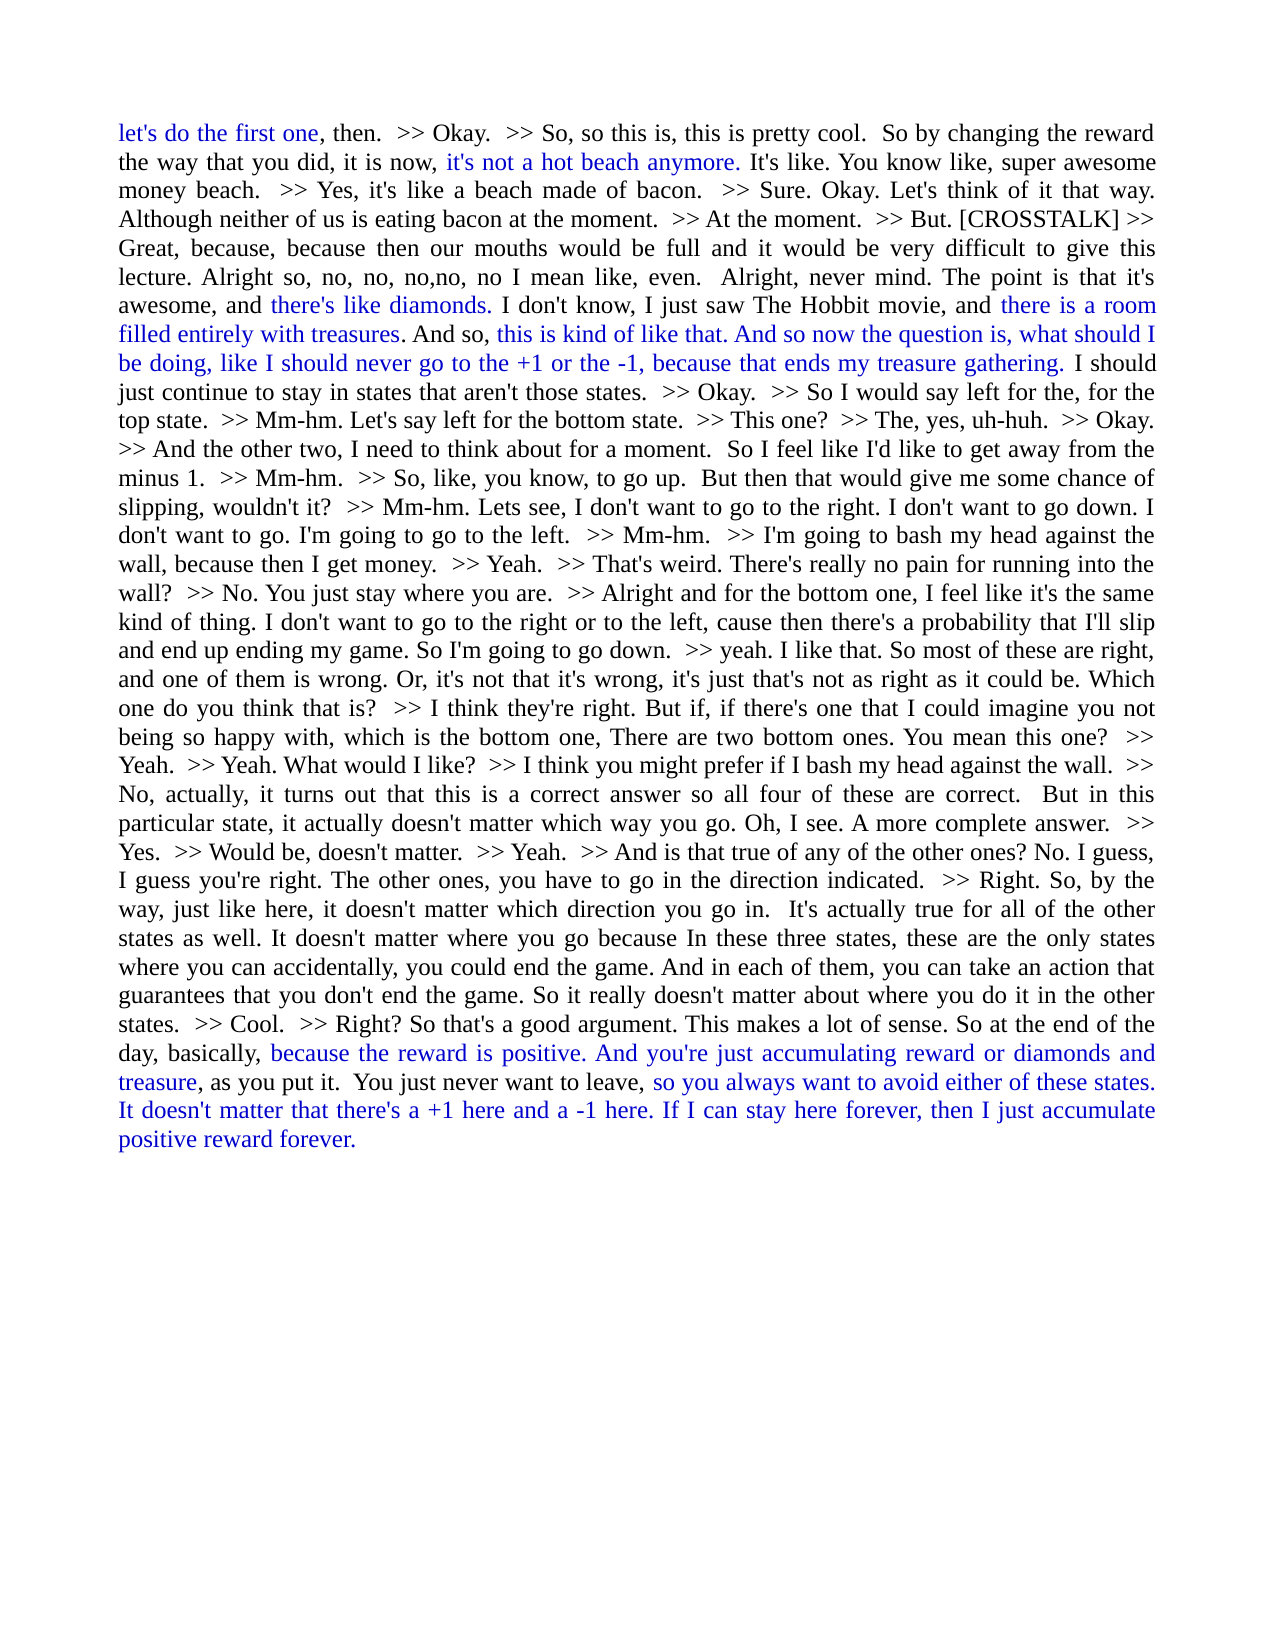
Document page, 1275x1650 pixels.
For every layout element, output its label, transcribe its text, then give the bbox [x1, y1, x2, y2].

text let's do the first one, then. >> Okay. >> So, so this is, this is pretty cool. So by changing the reward the way that you did, it is now, it's not a hot beach anymore. It's like. You know like, super awesome money beach. >> Yes, it's like a beach made of bacon. >> Sure. Okay. Let's think of it that way. Although neither of us is eating bacon at the moment. >> At the moment. >> But. [CROSSTALK] >> Great, because, because then our mouths would be full and it would be very difficult to give this lecture. Alright so, no, no, no,no, no I mean like, even. Alright, never mind. The point is that it's awesome, and there's like diamonds. I don't know, I just saw The Hobbit movie, and there is a room filled entirely with treasures. And so, this is kind of like that. And so now the question is, what should I be doing, like I should never go to the +1 or the -1, because that ends my treasure gathering. I should just continue to stay in states that aren't those states. >> Okay. >> So I would say left for the, for the top state. >> Mm-hm. Let's say left for the bottom state. >> This one? >> The, yes, uh-huh. >> Okay. >> And the other two, I need to think about for a moment. So I feel like I'd like to get away from the minus 1. >> Mm-hm. >> So, like, you know, to go up. But then that would give me some chance of slipping, wouldn't it? >> Mm-hm. Lets see, I don't want to go to the right. I don't want to go down. I don't want to go. I'm going to go to the left. >> Mm-hm. >> I'm going to bash my head against the wall, because then I get money. >> Yeah. >> That's weird. There's really no pain for running into the wall? >> No. You just stay where you are. >> Alright and for the bottom one, I feel like it's the same kind of thing. I don't want to go to the right or to the left, cause then there's a probability that I'll slip and end up ending my game. So I'm going to go down. >> yeah. I like that. So most of these are right, and one of them is wrong. Or, it's not that it's wrong, it's just that's not as right as it could be. Which one do you think that is? >> I think they're right. But if, if there's one that I could imagine you not being so happy with, which is the bottom one, There are two bottom ones. You mean this one? >> Yeah. >> Yeah. What would I like? >> I think you might prefer if I bash my head against the wall. >> No, actually, it turns out that this is a correct answer so all four of these are correct. But in this particular state, it actually doesn't matter which way you go. Oh, I see. A more complete answer. >> Yes. >> Would be, doesn't matter. >> Yeah. >> And is that true of any of the other ones? No. I guess, I guess you're right. The other ones, you have to go in the direction indicated. >> Right. So, by the way, just like here, it doesn't matter which direction you go in. It's actually true for all of the other states as well. It doesn't matter where you go because In these three states, these are the only states where you can accidentally, you could end the game. And in each of them, you can take an action that guarantees that you don't end the game. So it really doesn't matter about where you do it in the other states. >> Cool. >> Right? So that's a good argument. This makes a lot of sense. So at the end of the day, basically, because the reward is positive. And you're just accumulating reward or diamonds and treasure, as you put it. You just never want to leave, so you always want to avoid either of these states. It doesn't matter that there's a +1 here and a -1 here. If I can stay here forever, then I just accumulate positive reward forever. [118, 118, 1157, 1153]
